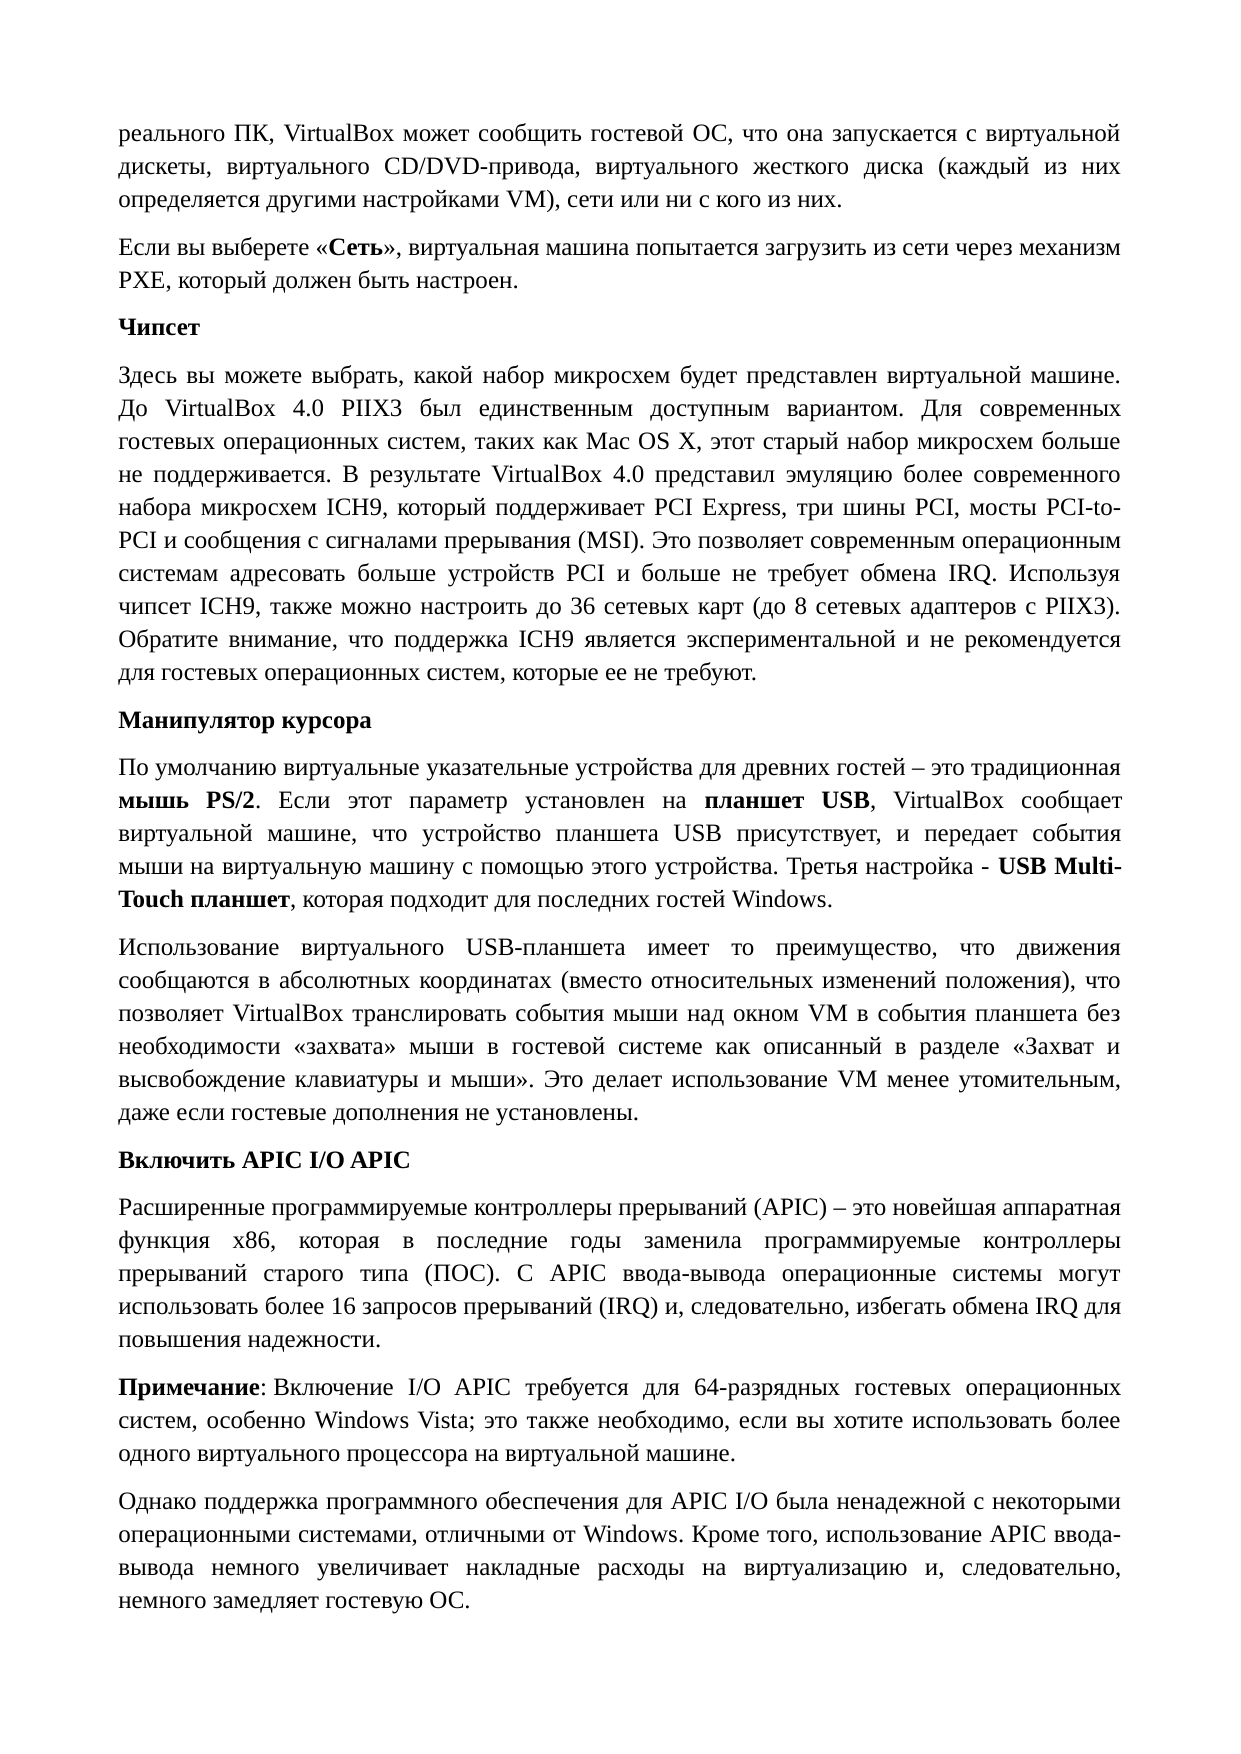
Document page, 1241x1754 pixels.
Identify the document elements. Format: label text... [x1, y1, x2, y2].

text Если вы выберете «Сеть», виртуальная машина попытается загрузить из сети через механизм PXE, который должен быть настроен. [118, 232, 1122, 293]
text Чипсет [118, 312, 1122, 341]
text Здесь вы можете выбрать, какой набор микросхем будет представлен виртуальной машине. До VirtualBox 4.0 PIIX3 был единственным доступным вариантом. Для современных гостевых операционных систем, таких как Mac OS X, этот старый набор микросхем больше не поддерживается. В результате VirtualBox 4.0 представил эмуляцию более современного набора микросхем ICH9, который поддерживает PCI Express, три шины PCI, мосты PCI-to-PCI и сообщения с сигналами прерывания (MSI). Это позволяет современным операционным системам адресовать больше устройств PCI и больше не требует обмена IRQ. Используя чипсет ICH9, также можно настроить до 36 сетевых карт (до 8 сетевых адаптеров с PIIX3). Обратите внимание, что поддержка ICH9 является экспериментальной и не рекомендуется для гостевых операционных систем, которые ее не требуют. [118, 360, 1122, 686]
text Включить APIC I/O APIC [118, 1145, 1122, 1173]
text Однако поддержка программного обеспечения для APIC I/O была ненадежной с некоторыми операционными системами, отличными от Windows. Кроме того, использование APIC ввода-вывода немного увеличивает накладные расходы на виртуализацию и, следовательно, немного замедляет гостевую ОС. [118, 1486, 1122, 1613]
text Использование виртуального USB-планшета имеет то преимущество, что движения сообщаются в абсолютных координатах (вместо относительных изменений положения), что позволяет VirtualBox транслировать события мыши над окном VM в события планшета без необходимости «захвата» мыши в гостевой системе как описанный в разделе «Захват и высвобождение клавиатуры и мыши». Это делает использование VM менее утомительным, даже если гостевые дополнения не установлены. [118, 932, 1122, 1126]
text Примечание: Включение I/O APIC требуется для 64-разрядных гостевых операционных систем, особенно Windows Vista; это также необходимо, если вы хотите использовать более одного виртуального процессора на виртуальной машине. [118, 1372, 1122, 1467]
text По умолчанию виртуальные указательные устройства для древних гостей – это традиционная мышь PS/2. Если этот параметр установлен на планшет USB, VirtualBox сообщает виртуальной машине, что устройство планшета USB присутствует, и передает события мыши на виртуальную машину с помощью этого устройства. Третья настройка - USB Multi-Touch планшет, которая подходит для последних гостей Windows. [118, 752, 1122, 913]
text реального ПК, VirtualBox может сообщить гостевой ОС, что она запускается с виртуальной дискеты, виртуального CD/DVD-привода, виртуального жесткого диска (каждый из них определяется другими настройками VM), сети или ни с кого из них. [118, 118, 1122, 213]
text Манипулятор курсора [118, 705, 1122, 733]
text Расширенные программируемые контроллеры прерываний (APIC) – это новейшая аппаратная функция x86, которая в последние годы заменила программируемые контроллеры прерываний старого типа (ПОС). С APIC ввода-вывода операционные системы могут использовать более 16 запросов прерываний (IRQ) и, следовательно, избегать обмена IRQ для повышения надежности. [118, 1192, 1122, 1353]
